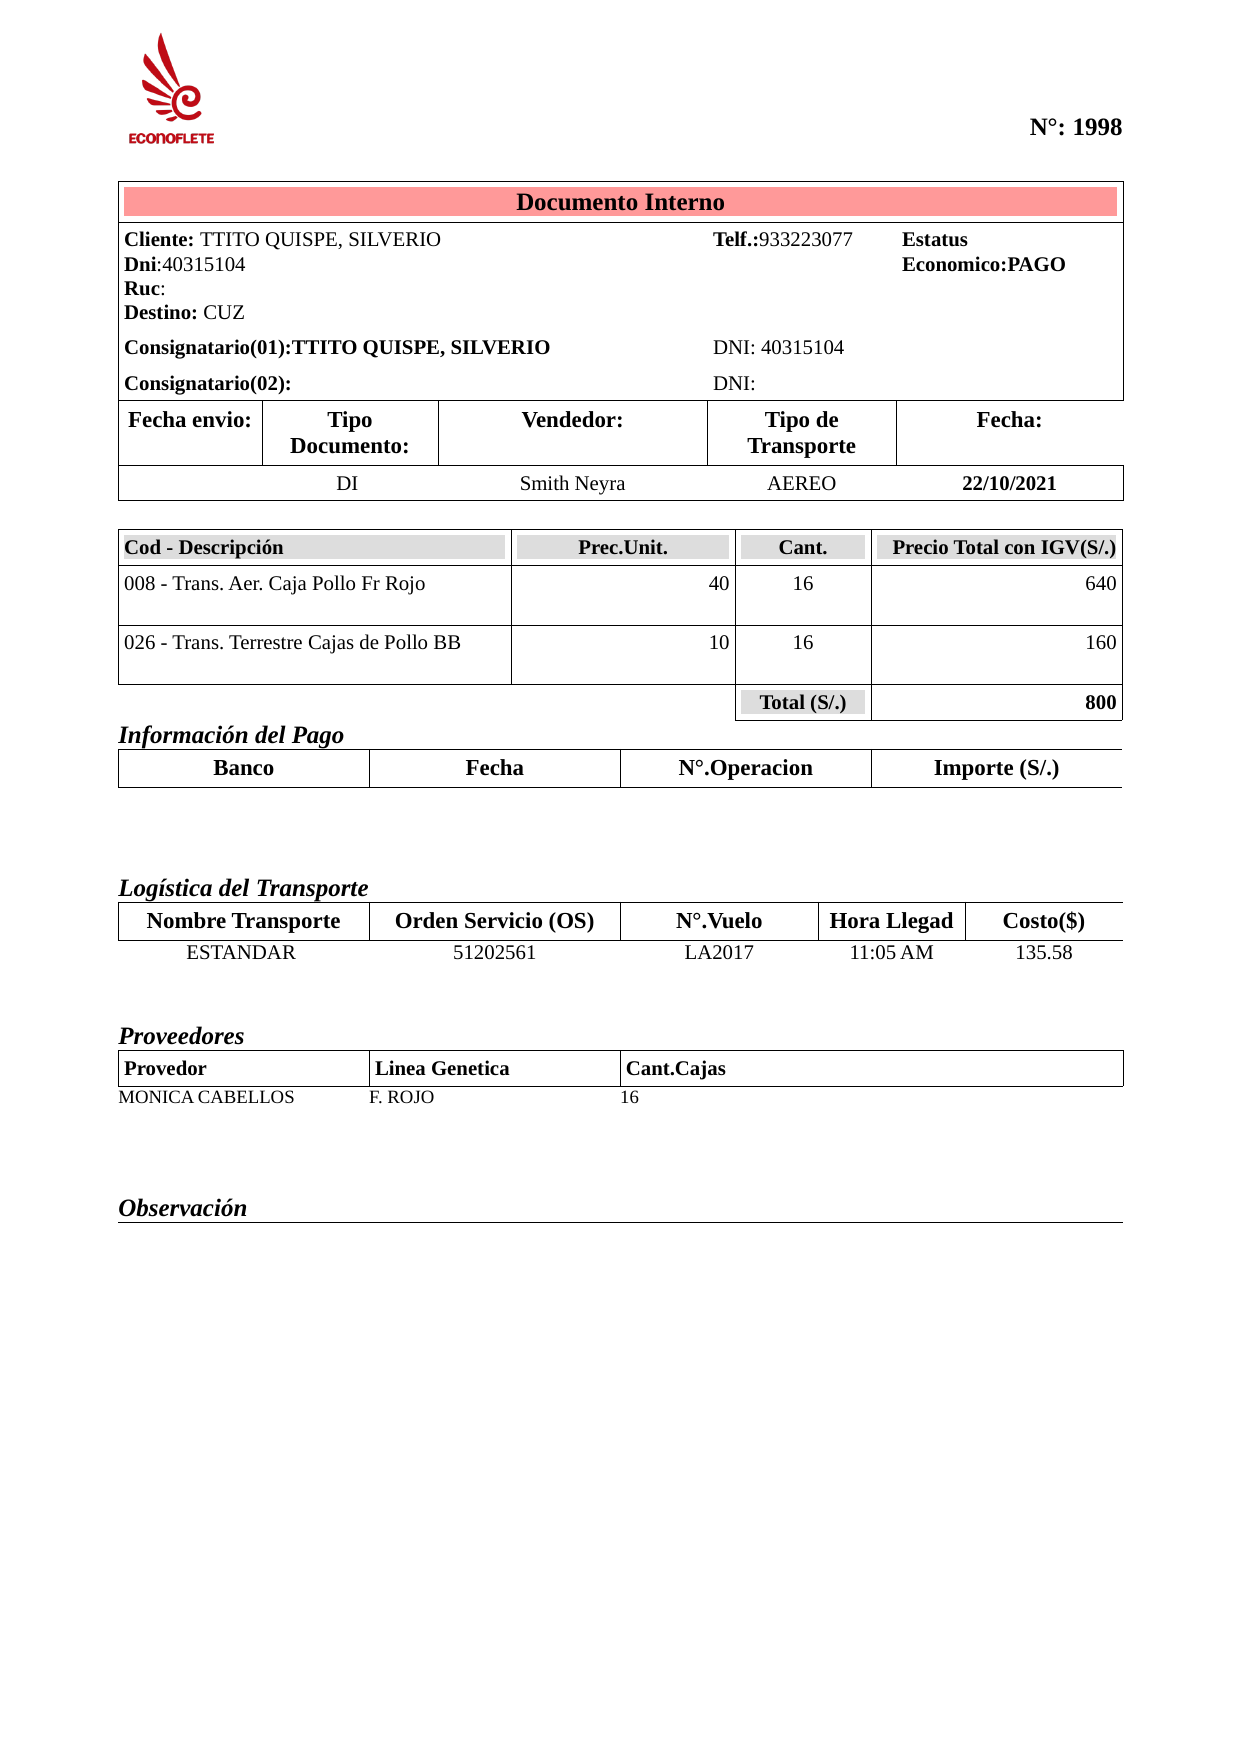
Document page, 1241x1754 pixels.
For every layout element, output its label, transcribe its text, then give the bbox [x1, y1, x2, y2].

table_cell Fecha: [897, 401, 1123, 465]
table_cell [369, 788, 620, 815]
table_header Nombre Transporte [119, 903, 369, 939]
table_cell 640 [872, 566, 1122, 624]
table_header Orden Servicio (OS) [370, 903, 620, 939]
table_cell [118, 844, 369, 873]
table_cell [965, 964, 1123, 992]
table_cell Consignatario(02): [119, 365, 707, 400]
table_cell Tipo de Transporte [708, 401, 896, 465]
table_cell [369, 1129, 620, 1150]
table_cell DNI: 40315104 [707, 329, 1123, 365]
table_cell [119, 466, 262, 500]
table_cell Tipo Documento: [263, 401, 438, 465]
table_cell Fecha envio: [119, 401, 262, 465]
table_cell [118, 964, 369, 992]
table_header Cant.Cajas [621, 1051, 1123, 1086]
text Información del Pago [118, 720, 1122, 749]
table_header Importe (S/.) [872, 750, 1122, 787]
table_cell DI [262, 466, 438, 500]
table_cell [369, 815, 620, 844]
table_cell 16 [736, 626, 871, 684]
table_cell [620, 788, 871, 815]
table_cell [118, 1107, 369, 1129]
text Observación [118, 1193, 1122, 1222]
table_cell MONICA CABELLOS [118, 1087, 369, 1107]
table_cell [818, 993, 965, 1021]
table_cell [620, 964, 818, 992]
table_cell [118, 788, 369, 815]
table_cell [620, 1107, 1123, 1129]
table_cell Cliente: TTITO QUISPE, SILVERIO Dni:40315104 Ruc: Destino: CUZ [119, 223, 707, 329]
table_cell [818, 964, 965, 992]
table_cell 10 [512, 626, 735, 684]
table_cell [511, 685, 735, 720]
table_cell [118, 685, 511, 720]
table_cell [118, 815, 369, 844]
table_cell 22/10/2021 [896, 466, 1123, 500]
table_header Linea Genetica [370, 1051, 620, 1086]
table_cell 51202561 [369, 941, 620, 964]
table_cell Total (S/.) [736, 685, 871, 720]
table_cell [118, 1129, 369, 1150]
table_cell 800 [872, 685, 1122, 720]
table_cell [118, 1150, 369, 1172]
table_header Banco [119, 750, 369, 787]
table_cell [871, 815, 1122, 844]
text Logística del Transporte [118, 873, 1122, 902]
table_cell [369, 964, 620, 992]
table_header [118, 1223, 1123, 1246]
table_cell DNI: [707, 365, 1123, 400]
table_cell [369, 844, 620, 873]
table_header Precio Total con IGV(S/.) [872, 530, 1122, 565]
table_cell [369, 1107, 620, 1129]
table_cell [620, 1129, 1123, 1150]
table_cell Smith Neyra [438, 466, 707, 500]
table_cell [620, 1150, 1123, 1172]
table_header Fecha [370, 750, 620, 787]
table_cell Estatus Economico:PAGO [896, 223, 1123, 329]
table_cell 026 - Trans. Terrestre Cajas de Pollo BB [119, 626, 511, 684]
table_header Prec.Unit. [512, 530, 735, 565]
table_header Hora Llegad [819, 903, 965, 939]
table_cell 11:05 AM [818, 941, 965, 964]
table_header Cod - Descripción [119, 530, 511, 565]
table_cell [871, 844, 1122, 873]
table_cell AEREO [707, 466, 896, 500]
table_cell 135.58 [965, 941, 1123, 964]
table_cell [369, 1150, 620, 1172]
table_header N°.Operacion [621, 750, 871, 787]
table_cell [620, 844, 871, 873]
table_cell [118, 1172, 369, 1193]
table_cell F. ROJO [369, 1087, 620, 1107]
table_cell 008 - Trans. Aer. Caja Pollo Fr Rojo [119, 566, 511, 624]
table_cell [369, 993, 620, 1021]
text Proveedores [118, 1021, 1122, 1050]
table_header Documento Interno [119, 182, 1123, 222]
table_cell 16 [620, 1087, 1123, 1107]
table_cell 40 [512, 566, 735, 624]
table_cell [620, 815, 871, 844]
table_cell Consignatario(01):TTITO QUISPE, SILVERIO [119, 329, 707, 365]
table_cell [871, 788, 1122, 815]
table_cell [118, 993, 369, 1021]
picture [118, 32, 225, 144]
table_header Cant. [736, 530, 871, 565]
table_cell 16 [736, 566, 871, 624]
table_cell ESTANDAR [118, 941, 369, 964]
table_header N°.Vuelo [621, 903, 818, 939]
table_cell [620, 993, 818, 1021]
table_header Costo($) [966, 903, 1123, 939]
table_cell [965, 993, 1123, 1021]
table_cell [620, 1172, 1123, 1193]
table_header Provedor [119, 1051, 369, 1086]
table_cell 160 [872, 626, 1122, 684]
table_cell LA2017 [620, 941, 818, 964]
table_cell Telf.:933223077 [707, 223, 896, 329]
table_cell [369, 1172, 620, 1193]
table_cell Vendedor: [439, 401, 707, 465]
